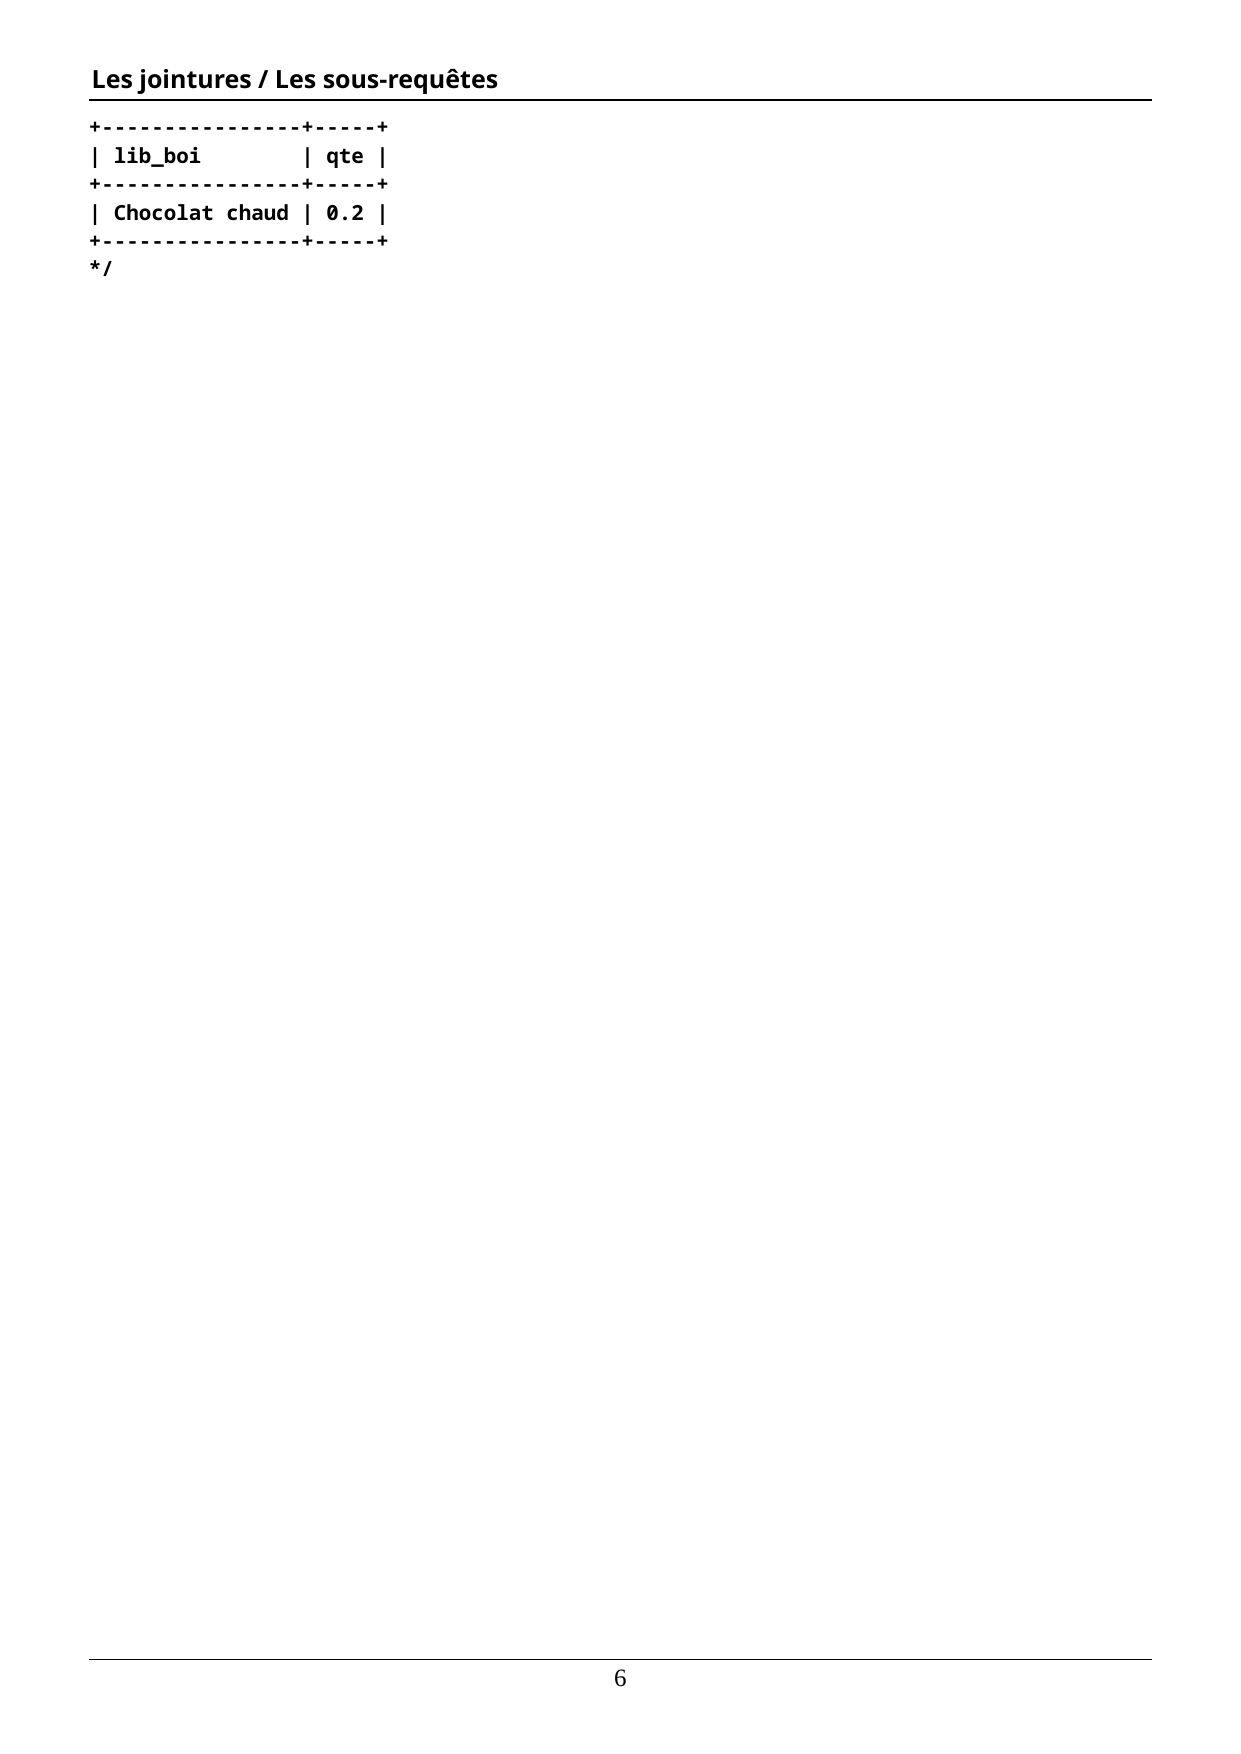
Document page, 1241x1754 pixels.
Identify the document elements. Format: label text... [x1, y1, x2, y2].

text +----------------+-----+ [88, 226, 1152, 254]
text +----------------+-----+ [88, 112, 1152, 141]
text +----------------+-----+ [88, 169, 1152, 198]
text */ [88, 254, 1152, 283]
text | lib_boi | qte | [88, 141, 1152, 169]
text | Chocolat chaud | 0.2 | [88, 198, 1152, 226]
